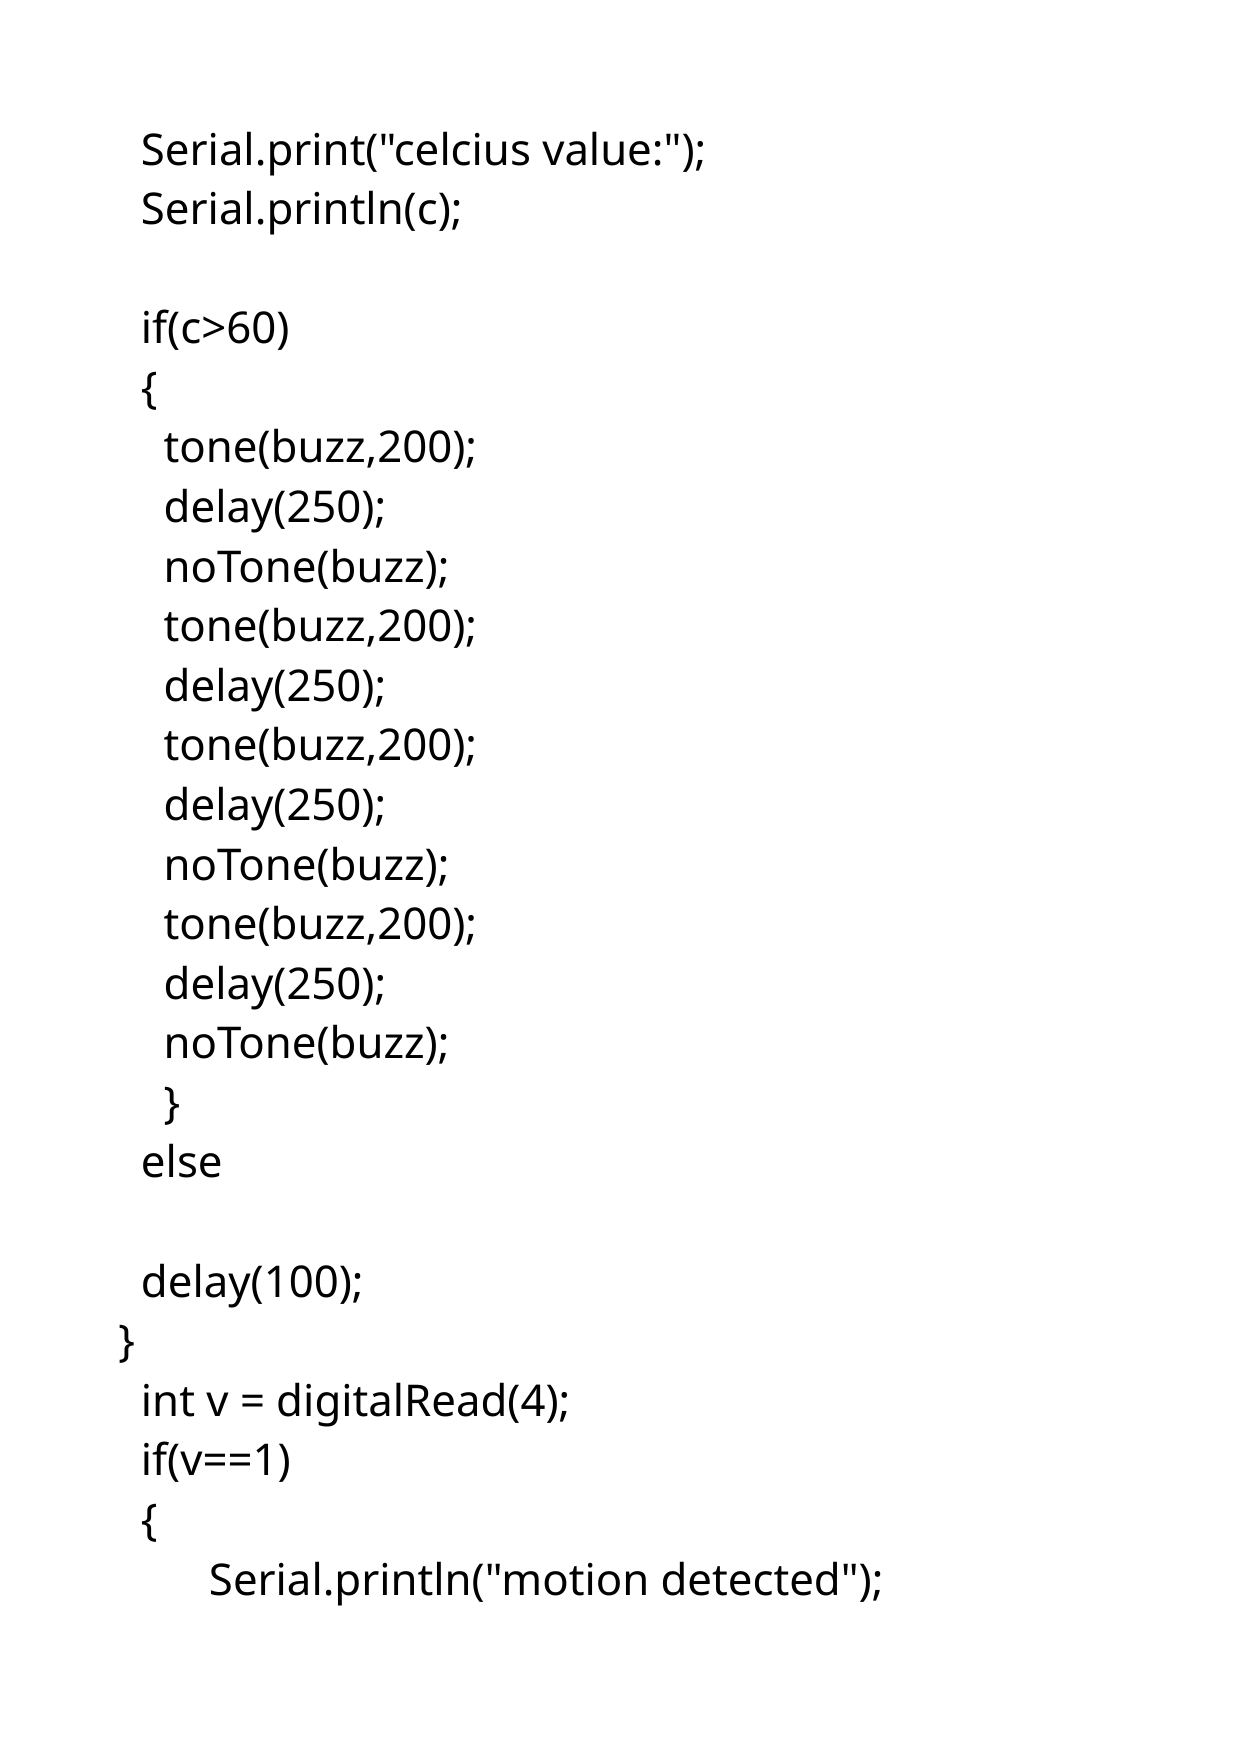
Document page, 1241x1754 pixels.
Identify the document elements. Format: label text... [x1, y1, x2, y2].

text if(c>60) [118, 297, 1122, 356]
text delay(250); [118, 654, 1122, 714]
text delay(100); [118, 1250, 1122, 1310]
text } [118, 1310, 1122, 1369]
text } [118, 1071, 1122, 1131]
text { [118, 1488, 1122, 1548]
text tone(buzz,200); [118, 893, 1122, 952]
text Serial.println("motion detected"); [118, 1548, 1122, 1608]
text else [118, 1131, 1122, 1191]
text delay(250); [118, 773, 1122, 833]
text noTone(buzz); [118, 535, 1122, 595]
text delay(250); [118, 952, 1122, 1012]
text noTone(buzz); [118, 833, 1122, 893]
text tone(buzz,200); [118, 595, 1122, 654]
text noTone(buzz); [118, 1012, 1122, 1071]
text { [118, 356, 1122, 416]
text tone(buzz,200); [118, 714, 1122, 773]
text if(v==1) [118, 1429, 1122, 1488]
text int v = digitalRead(4); [118, 1369, 1122, 1429]
text tone(buzz,200); [118, 416, 1122, 476]
text Serial.print("celcius value:"); [118, 118, 1122, 178]
text delay(250); [118, 476, 1122, 535]
text Serial.println(c); [118, 178, 1122, 237]
